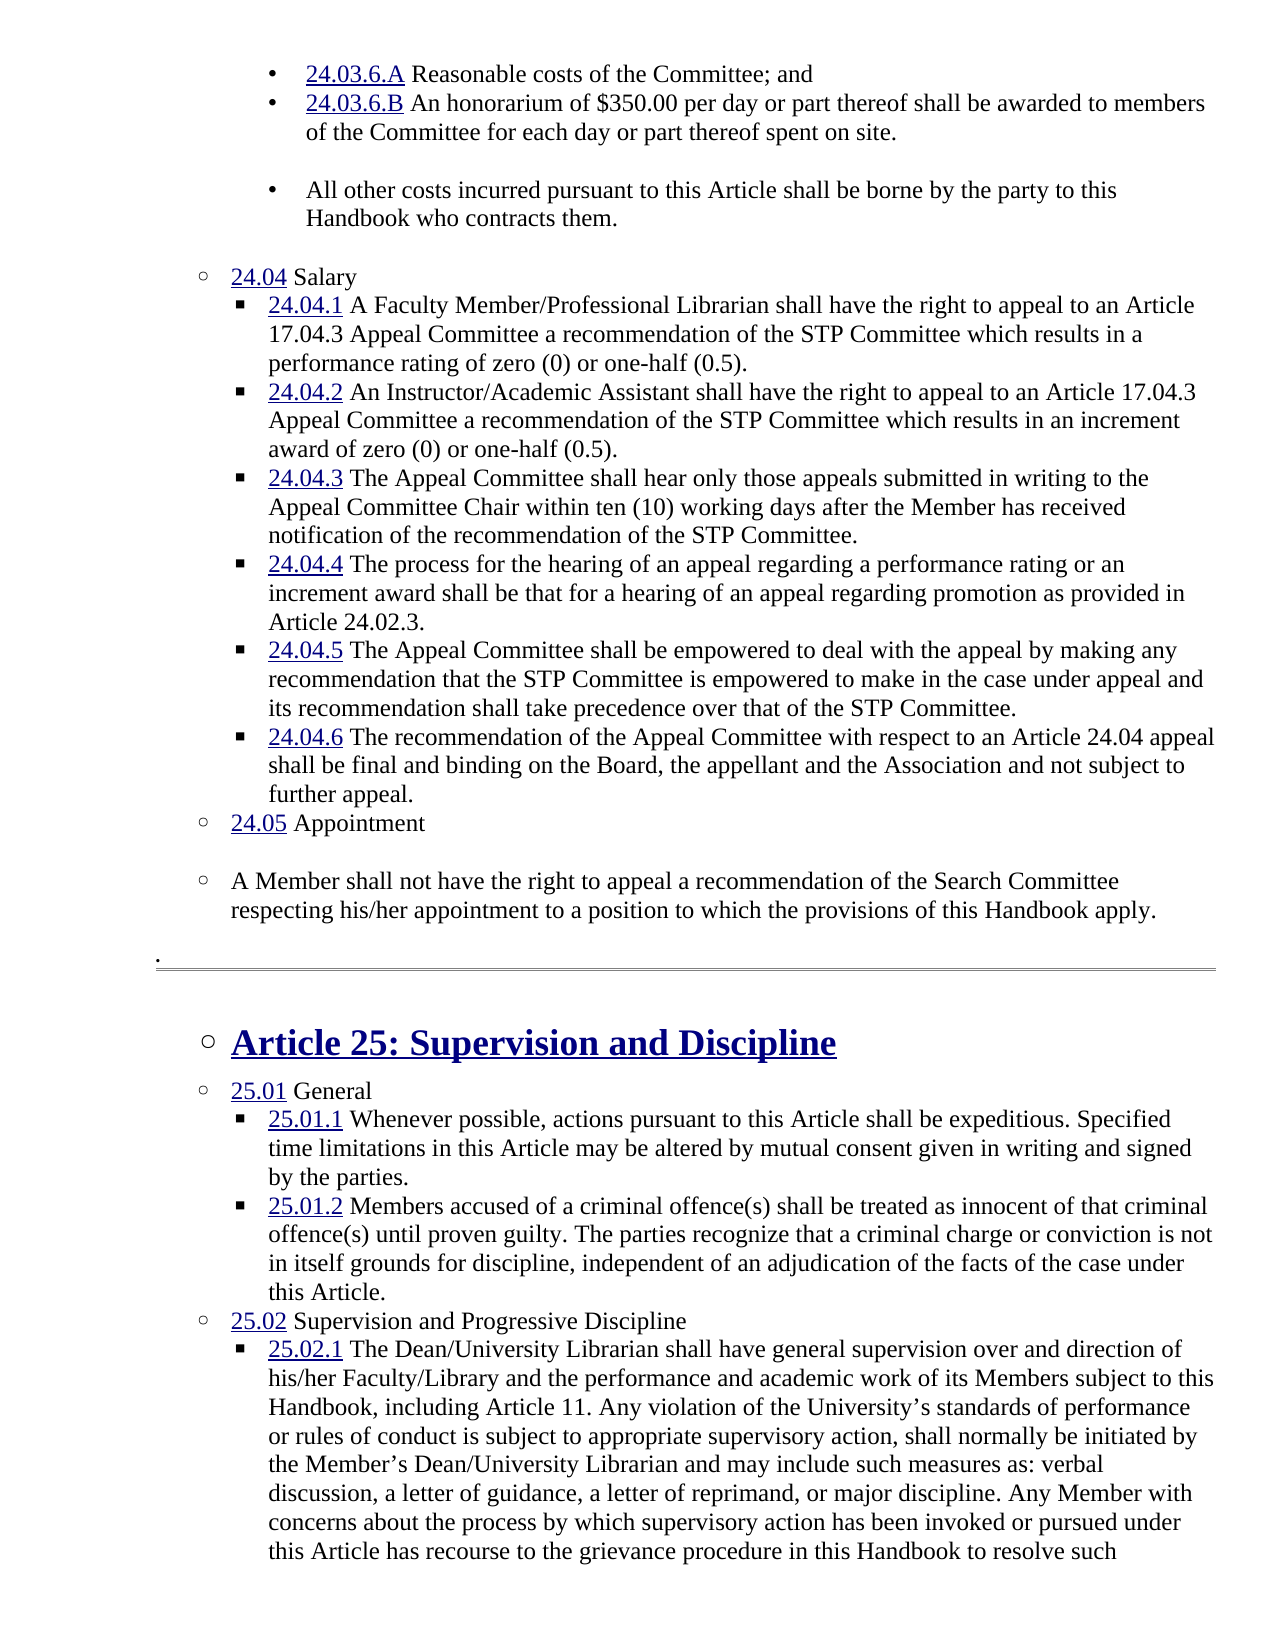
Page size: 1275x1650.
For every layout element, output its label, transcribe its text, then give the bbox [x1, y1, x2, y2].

list 25.02.1 The Dean/University Librarian shall have general supervision over and direction of his/her Faculty/Library and the performance and academic work of its Members subject to this Handbook, including Article 11. Any violation of the University’s standards of performance or rules of conduct is subject to appropriate supervisory action, shall normally be initiated by the Member’s Dean/University Librarian and may include such measures as: verbal discussion, a letter of guidance, a letter of reprimand, or major discipline. Any Member with concerns about the process by which supervisory action has been invoked or pursued under this Article has recourse to the grievance procedure in this Handbook to resolve such [231, 1334, 1216, 1564]
list 24.05 Appointment [193, 808, 1216, 837]
list 25.01 General [193, 1076, 1216, 1104]
subtitle Article 25: Supervision and Discipline [193, 1020, 1216, 1063]
list 24.04.5 The Appeal Committee shall be empowered to deal with the appeal by making any recommendation that the STP Committee is empowered to make in the case under appeal and its recommendation shall take precedence over that of the STP Committee. [231, 636, 1216, 722]
list A Member shall not have the right to appeal a recommendation of the Search Committee respecting his/her appointment to a position to which the provisions of this Handbook apply. [193, 866, 1216, 924]
list 24.03.6.A Reasonable costs of the Committee; and [268, 59, 1216, 88]
list All other costs incurred pursuant to this Article shall be borne by the party to this Handbook who contracts them. [268, 175, 1216, 232]
list 24.03.6.B An honorarium of $350.00 per day or part thereof shall be awarded to members of the Committee for each day or part thereof spent on site. [268, 88, 1216, 145]
list 24.04.6 The recommendation of the Appeal Committee with respect to an Article 24.04 appeal shall be final and binding on the Board, the appellant and the Association and not subject to further appeal. [231, 722, 1216, 808]
list 25.01.1 Whenever possible, actions pursuant to this Article shall be expeditious. Specified time limitations in this Article may be altered by mutual consent given in writing and signed by the parties. [231, 1104, 1216, 1191]
list 24.04 Salary [193, 262, 1216, 291]
list 24.04.2 An Instructor/Academic Assistant shall have the right to appeal to an Article 17.04.3 Appeal Committee a recommendation of the STP Committee which results in an increment award of zero (0) or one-half (0.5). [231, 377, 1216, 463]
list 25.01.2 Members accused of a criminal offence(s) shall be treated as innocent of that criminal offence(s) until proven guilty. The parties recognize that a criminal charge or conviction is not in itself grounds for discipline, independent of an adjudication of the facts of the case under this Article. [231, 1191, 1216, 1306]
list 24.04.3 The Appeal Committee shall hear only those appeals submitted in writing to the Appeal Committee Chair within ten (10) working days after the Member has received notification of the recommendation of the STP Committee. [231, 463, 1216, 549]
list 25.02 Supervision and Progressive Discipline [193, 1306, 1216, 1334]
list 24.04.4 The process for the hearing of an appeal regarding a performance rating or an increment award shall be that for a hearing of an appeal regarding promotion as provided in Article 24.02.3. [231, 549, 1216, 636]
list 24.04.1 A Faculty Member/Professional Librarian shall have the right to appeal to an Article 17.04.3 Appeal Committee a recommendation of the STP Committee which results in a performance rating of zero (0) or one-half (0.5). [231, 291, 1216, 377]
